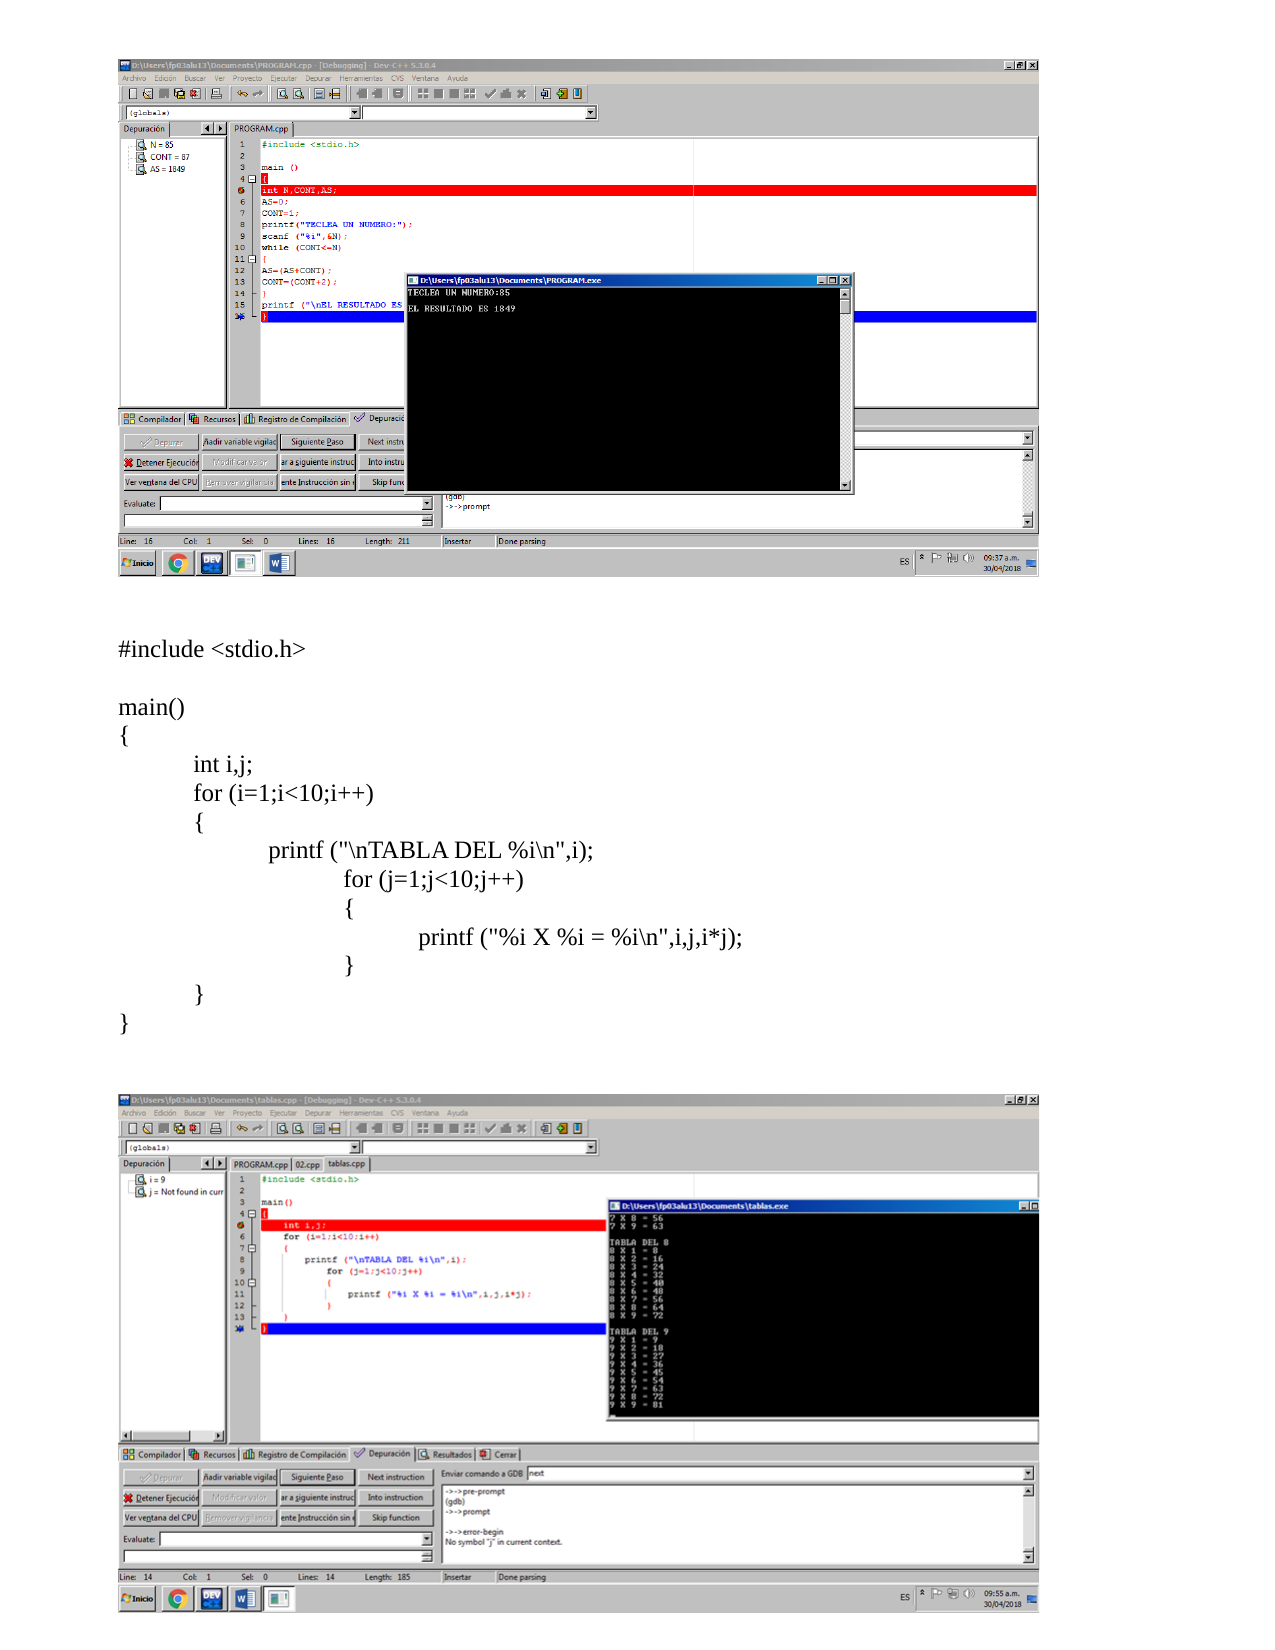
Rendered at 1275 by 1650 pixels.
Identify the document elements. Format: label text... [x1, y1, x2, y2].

text { [118, 807, 1205, 836]
text { [118, 893, 1205, 922]
text main() [118, 692, 1205, 721]
text for (i=1;i<10;i++) [118, 778, 1205, 807]
text } [118, 1008, 1205, 1037]
text #include <stdio.h> [118, 634, 1205, 663]
text int i,j; [118, 749, 1205, 778]
text printf ("\nTABLA DEL %i\n",i); [118, 836, 1205, 864]
text } [118, 951, 1205, 979]
text printf ("%i X %i = %i\n",i,j,i*j); [118, 922, 1205, 951]
text { [118, 721, 1205, 749]
text } [118, 979, 1205, 1008]
text for (j=1;j<10;j++) [118, 864, 1205, 893]
